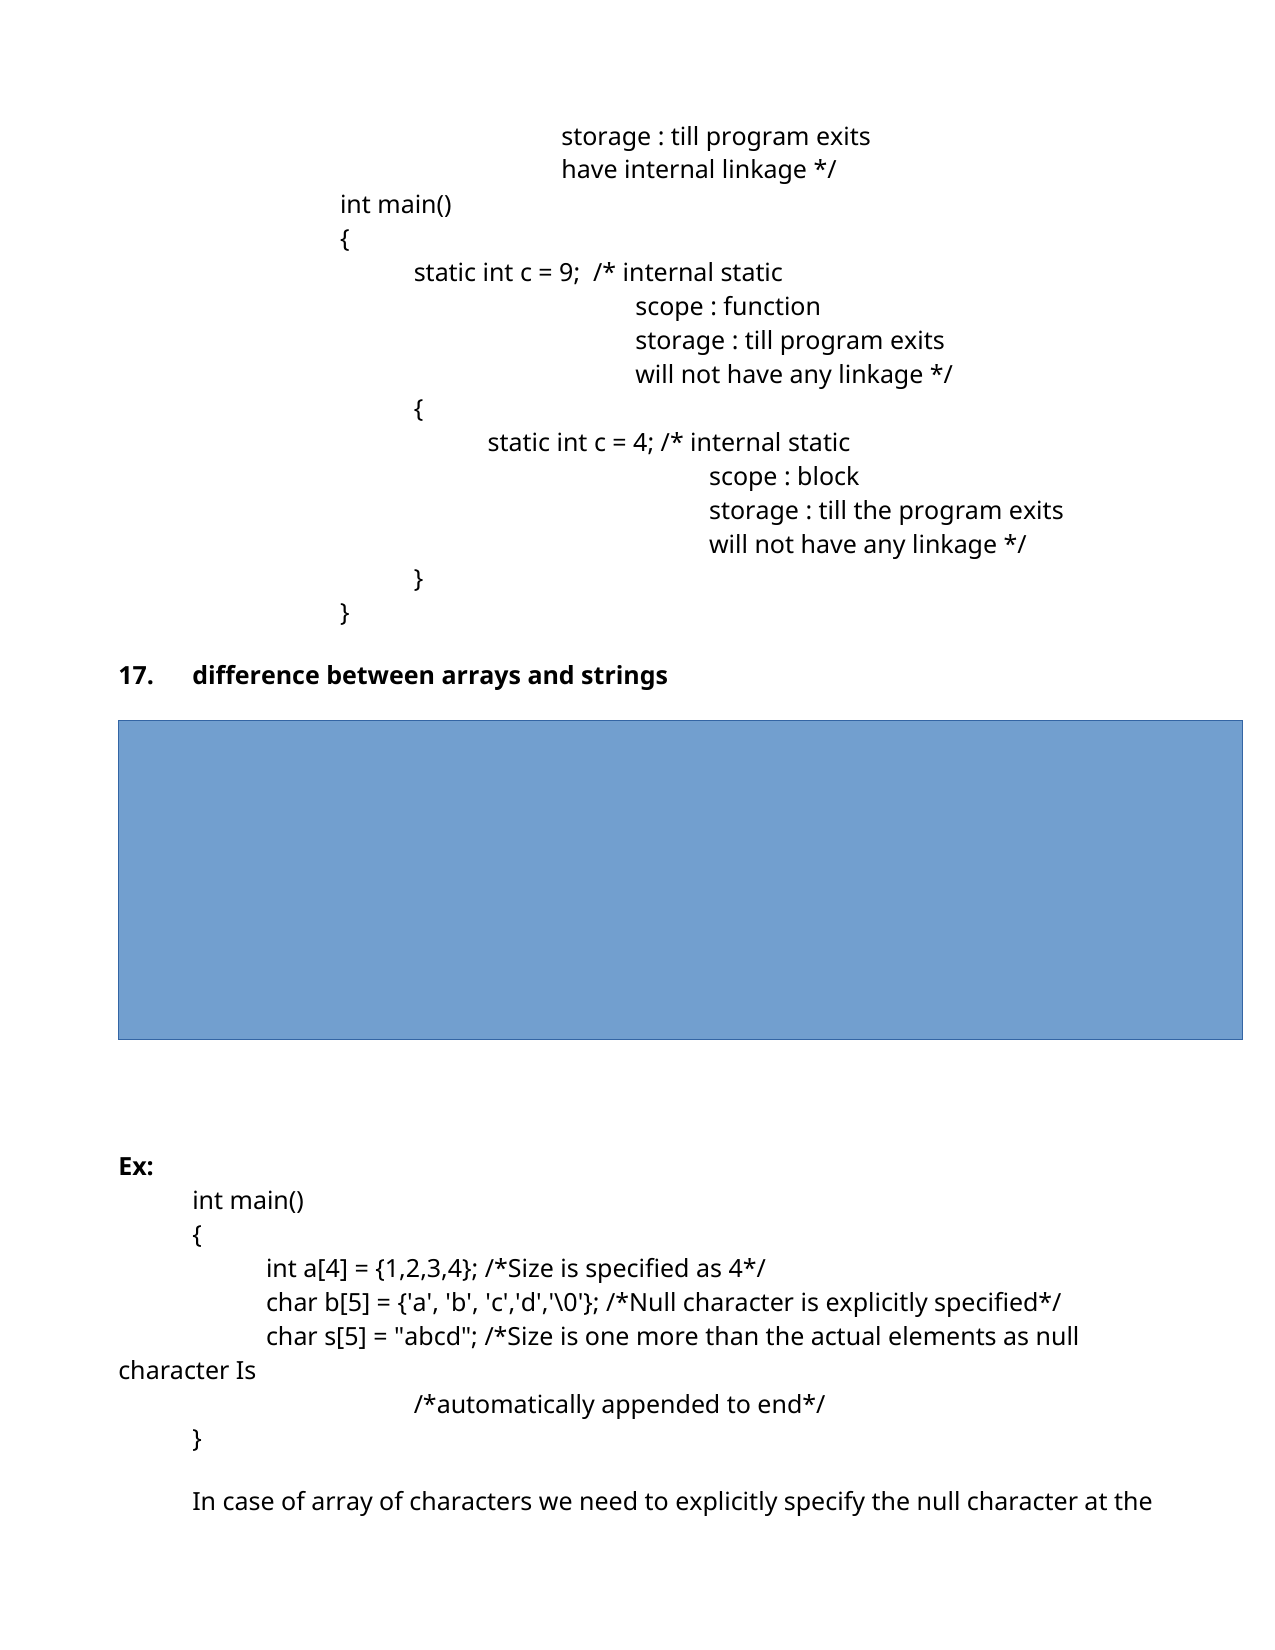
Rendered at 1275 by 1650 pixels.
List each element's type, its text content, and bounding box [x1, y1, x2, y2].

text have internal linkage */ [118, 152, 1157, 186]
text static int c = 4; /* internal static [118, 425, 1157, 459]
text storage : till program exits [118, 118, 1157, 152]
text } [118, 1421, 1157, 1455]
text int main() [118, 186, 1157, 220]
text { [118, 391, 1157, 425]
text char s[5] = "abcd"; /*Size is one more than the actual elements as null character Is [118, 1319, 1157, 1387]
text scope : block [118, 459, 1157, 493]
text will not have any linkage */ [118, 357, 1157, 391]
text /*automatically appended to end*/ [118, 1387, 1157, 1421]
text Ex: [118, 1148, 1157, 1183]
text char b[5] = {'a', 'b', 'c','d','\0'}; /*Null character is explicitly specified*/ [118, 1285, 1157, 1319]
text int a[4] = {1,2,3,4}; /*Size is specified as 4*/ [118, 1251, 1157, 1285]
text storage : till program exits [118, 322, 1157, 357]
text } [118, 595, 1157, 629]
text storage : till the program exits [118, 493, 1157, 527]
text scope : function [118, 288, 1157, 322]
text { [118, 1217, 1157, 1251]
text 17. difference between arrays and strings [118, 657, 1157, 692]
text In case of array of characters we need to explicitly specify the null character at the [118, 1483, 1157, 1518]
text { [118, 220, 1157, 254]
text will not have any linkage */ [118, 527, 1157, 561]
text } [118, 561, 1157, 595]
text int main() [118, 1183, 1157, 1217]
text static int c = 9; /* internal static [118, 254, 1157, 288]
